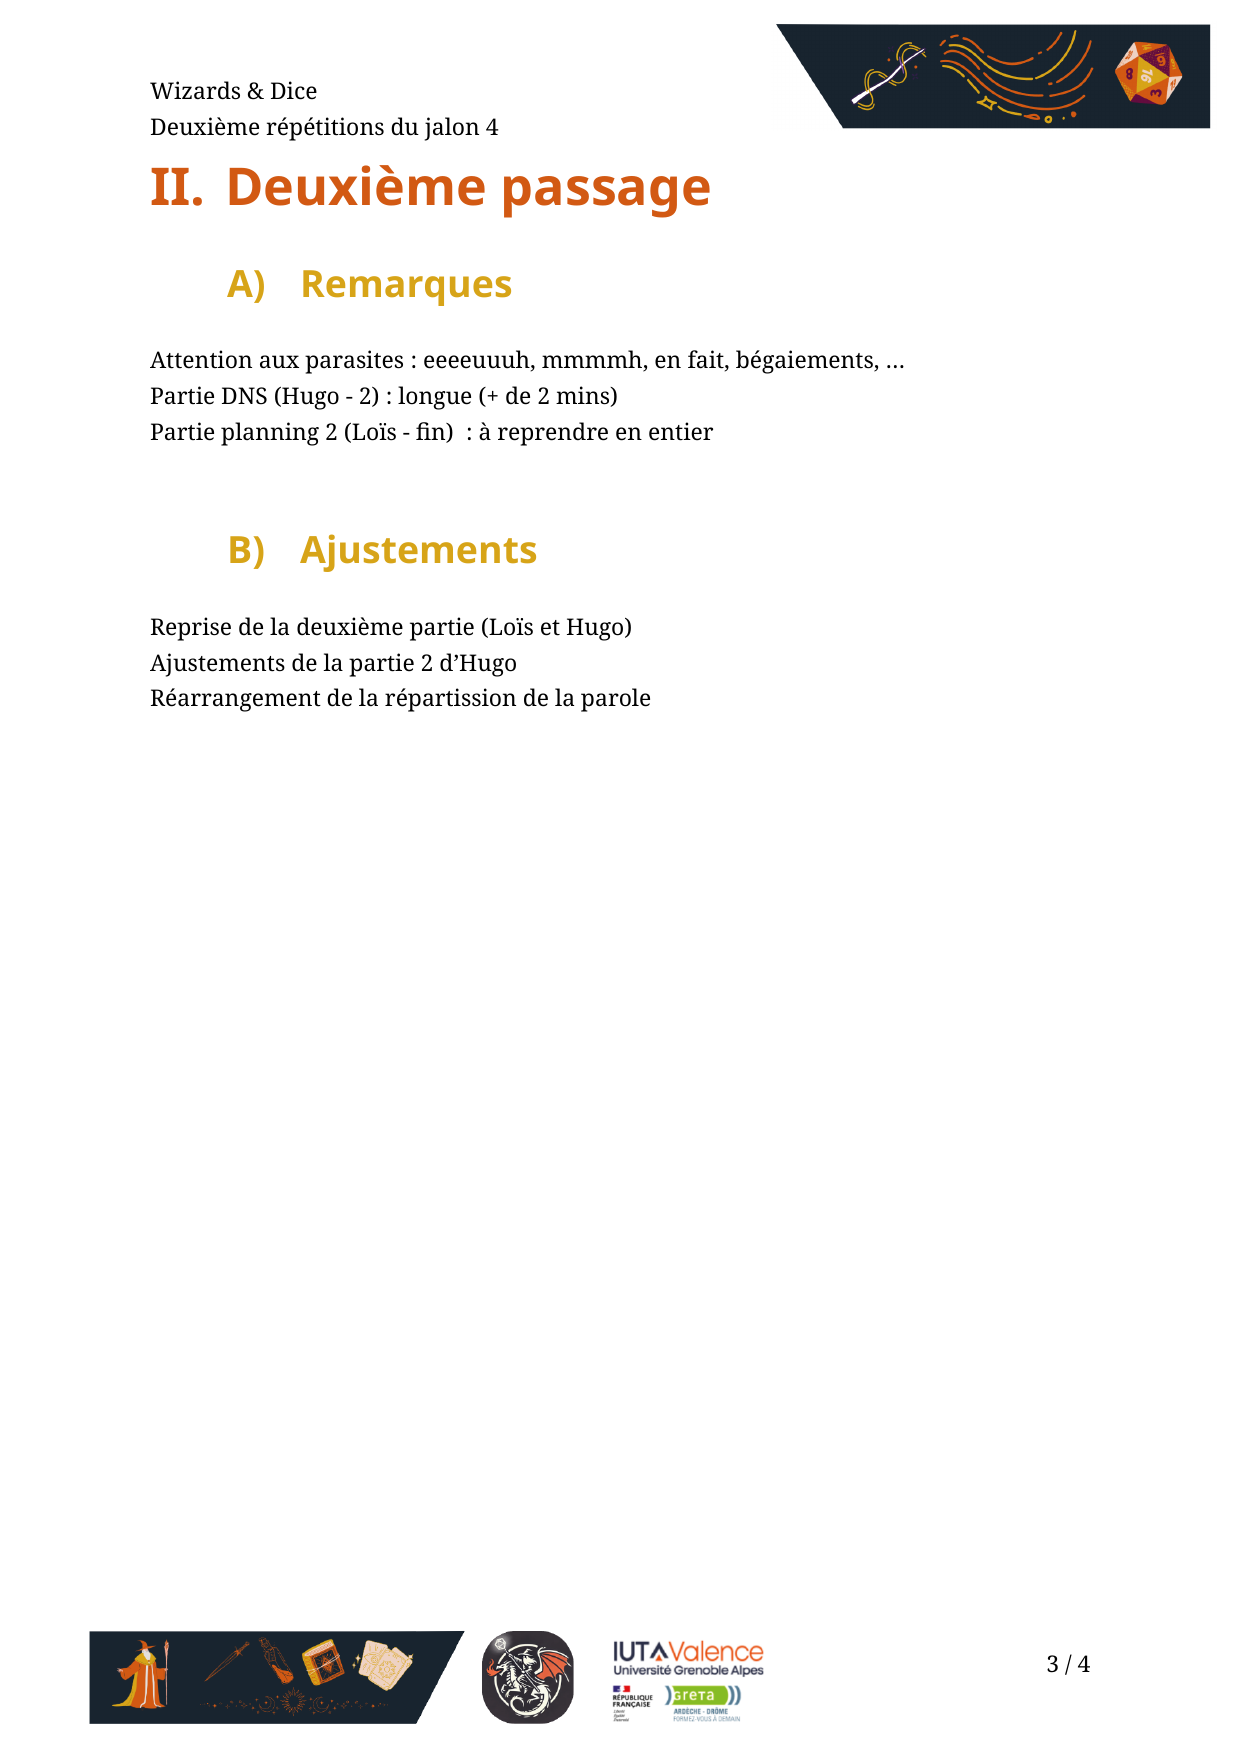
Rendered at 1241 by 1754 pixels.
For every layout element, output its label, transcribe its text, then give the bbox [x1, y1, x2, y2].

subtitle Remarques [227, 257, 1090, 308]
text Ajustements de la partie 2 d’Hugo [150, 646, 1090, 678]
picture [771, 21, 1218, 131]
subtitle Ajustements [227, 523, 1090, 574]
text Attention aux parasites : eeeeuuuh, mmmmh, en fait, bégaiements, … [150, 344, 1090, 375]
text Reprise de la deuxième partie (Loïs et Hugo) [150, 611, 1090, 642]
text Partie planning 2 (Loïs - fin) : à reprendre en entier [150, 416, 1090, 447]
text Partie DNS (Hugo - 2) : longue (+ de 2 mins) [150, 380, 1090, 411]
text Réarrangement de la répartission de la parole [150, 682, 1090, 714]
picture [81, 1620, 788, 1733]
subtitle Deuxième passage [150, 150, 1090, 221]
